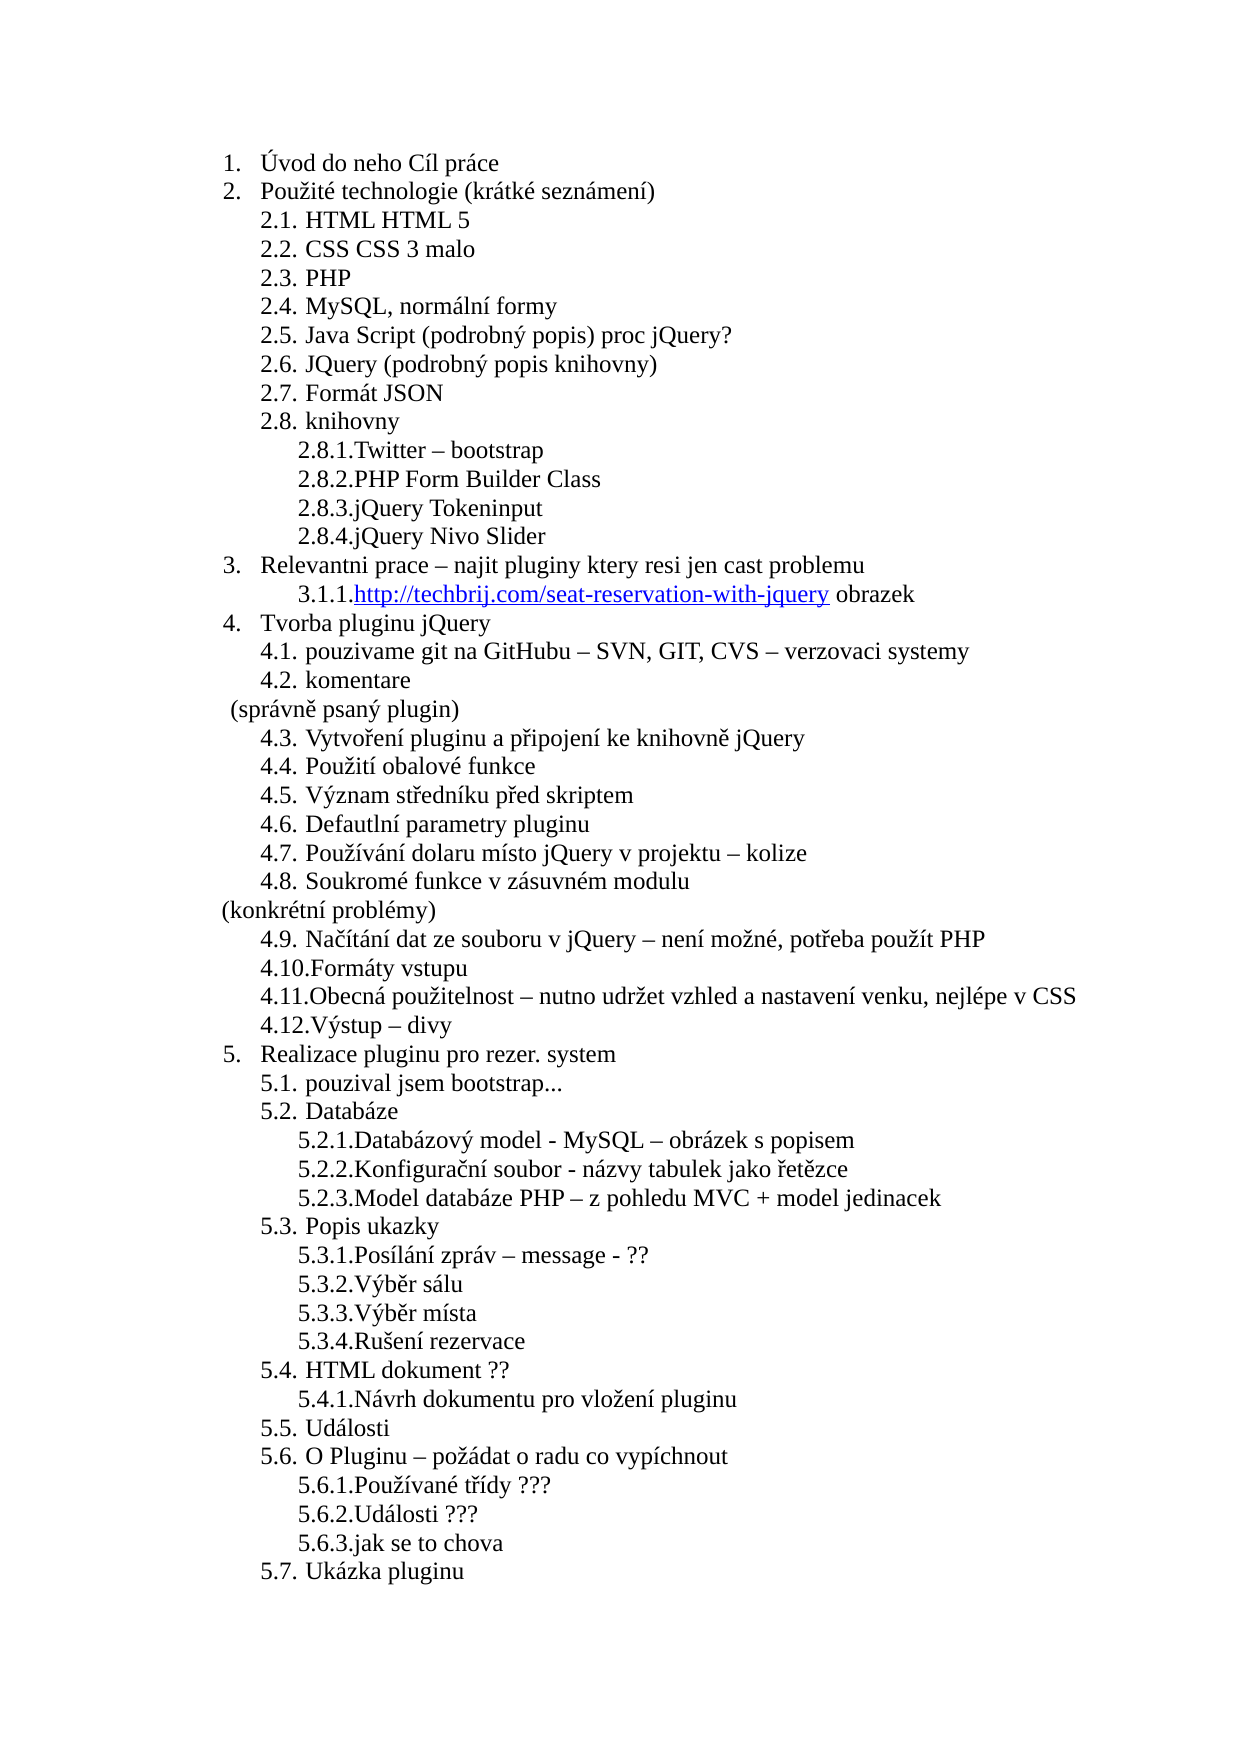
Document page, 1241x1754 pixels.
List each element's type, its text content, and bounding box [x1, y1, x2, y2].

list Popis ukazky [260, 1211, 1093, 1240]
list Formát JSON [260, 378, 1093, 406]
list jQuery Nivo Slider [298, 521, 1093, 550]
list Ukázka pluginu [260, 1556, 1093, 1585]
list Události ??? [298, 1499, 1093, 1528]
list Formáty vstupu [260, 953, 1093, 981]
list Konfigurační soubor - názvy tabulek jako řetězce [298, 1154, 1093, 1183]
list pouzivame git na GitHubu – SVN, GIT, CVS – verzovaci systemy [260, 636, 1093, 665]
list Twitter – bootstrap [298, 435, 1093, 464]
list pouzival jsem bootstrap... [260, 1068, 1093, 1096]
list Databázový model - MySQL – obrázek s popisem [298, 1125, 1093, 1154]
list jak se to chova [298, 1528, 1093, 1556]
list Výběr místa [298, 1298, 1093, 1326]
list jQuery Tokeninput [298, 493, 1093, 521]
list komentare [260, 665, 1093, 694]
list Defautlní parametry pluginu [260, 809, 1093, 838]
list Rušení rezervace [298, 1326, 1093, 1355]
list Obecná použitelnost – nutno udržet vzhled a nastavení venku, nejlépe v CSS [260, 981, 1093, 1010]
list Návrh dokumentu pro vložení pluginu [298, 1384, 1093, 1413]
list Realizace pluginu pro rezer. system [223, 1039, 1093, 1068]
list knihovny [260, 406, 1093, 435]
list Výběr sálu [298, 1269, 1093, 1298]
list Používání dolaru místo jQuery v projektu – kolize [260, 838, 1093, 866]
list Soukromé funkce v zásuvném modulu [260, 866, 1093, 895]
list CSS CSS 3 malo [260, 234, 1093, 263]
list Načítání dat ze souboru v jQuery – není možné, potřeba použít PHP [260, 924, 1093, 953]
list PHP Form Builder Class [298, 464, 1093, 493]
list Posílání zpráv – message - ?? [298, 1240, 1093, 1269]
list JQuery (podrobný popis knihovny) [260, 349, 1093, 378]
text (správně psaný plugin) [230, 694, 1093, 723]
list MySQL, normální formy [260, 291, 1093, 320]
list PHP [260, 263, 1093, 291]
list Databáze [260, 1096, 1093, 1125]
list Model databáze PHP – z pohledu MVC + model jedinacek [298, 1183, 1093, 1211]
list Používané třídy ??? [298, 1470, 1093, 1499]
list Tvorba pluginu jQuery [223, 608, 1093, 636]
text (konkrétní problémy) [148, 895, 1093, 924]
list O Pluginu – požádat o radu co vypíchnout [260, 1441, 1093, 1470]
list Použití obalové funkce [260, 751, 1093, 780]
list Vytvoření pluginu a připojení ke knihovně jQuery [260, 723, 1093, 751]
list Výstup – divy [260, 1010, 1093, 1039]
list HTML HTML 5 [260, 205, 1093, 234]
list http://techbrij.com/seat-reservation-with-jquery obrazek [298, 579, 1093, 608]
list Význam středníku před skriptem [260, 780, 1093, 809]
list Relevantni prace – najit pluginy ktery resi jen cast problemu [223, 550, 1093, 579]
list HTML dokument ?? [260, 1355, 1093, 1384]
list Události [260, 1413, 1093, 1441]
list Java Script (podrobný popis) proc jQuery? [260, 320, 1093, 349]
list Použité technologie (krátké seznámení) [223, 176, 1093, 205]
list Úvod do neho Cíl práce [223, 148, 1093, 176]
